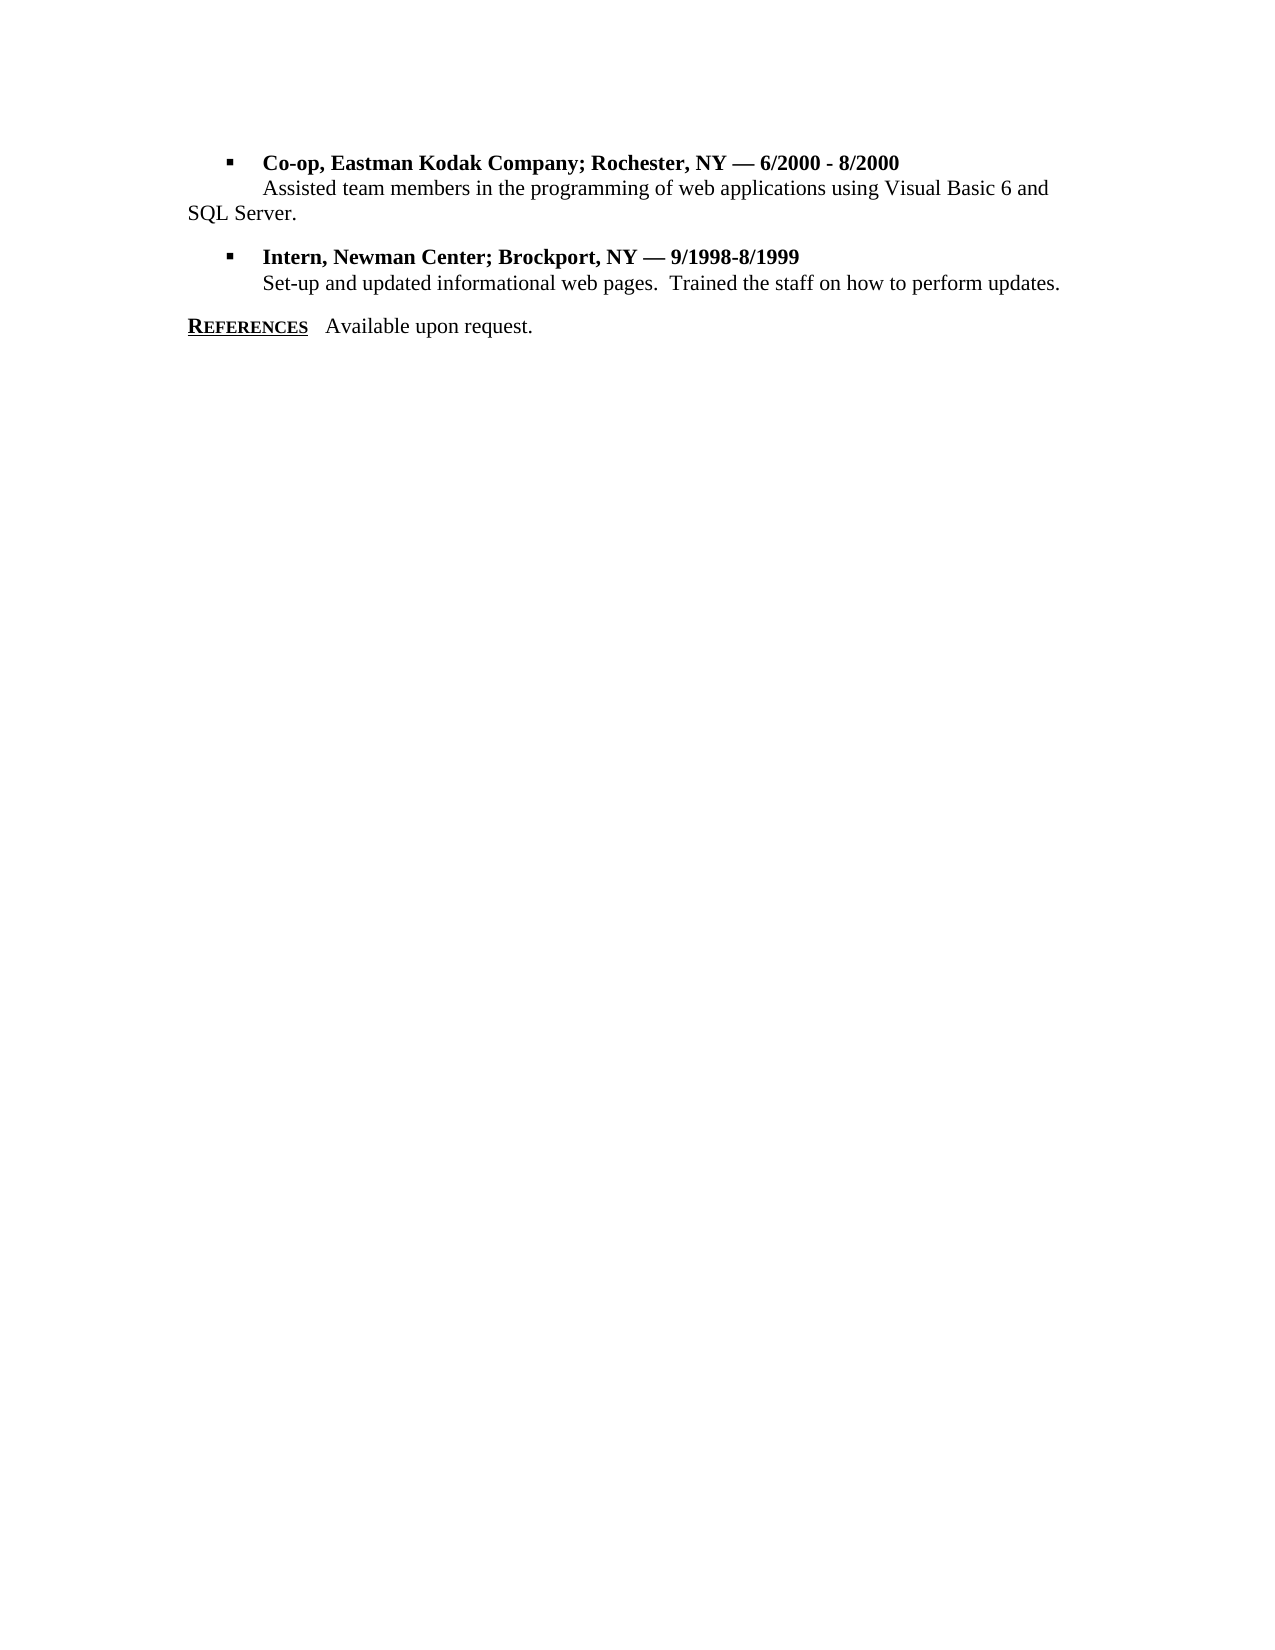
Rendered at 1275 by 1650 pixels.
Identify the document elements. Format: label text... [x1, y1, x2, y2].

text Set-up and updated informational web pages. Trained the staff on how to perform updates. [187, 269, 1087, 295]
text References Available upon request. [187, 313, 1087, 339]
subtitle Co-op, Eastman Kodak Company; Rochester, NY — 6/2000 - 8/2000 [225, 150, 1087, 175]
subtitle Intern, Newman Center; Brockport, NY — 9/1998-8/1999 [225, 244, 1087, 269]
text Assisted team members in the programming of web applications using Visual Basic 6 and SQL Server. [187, 175, 1087, 226]
